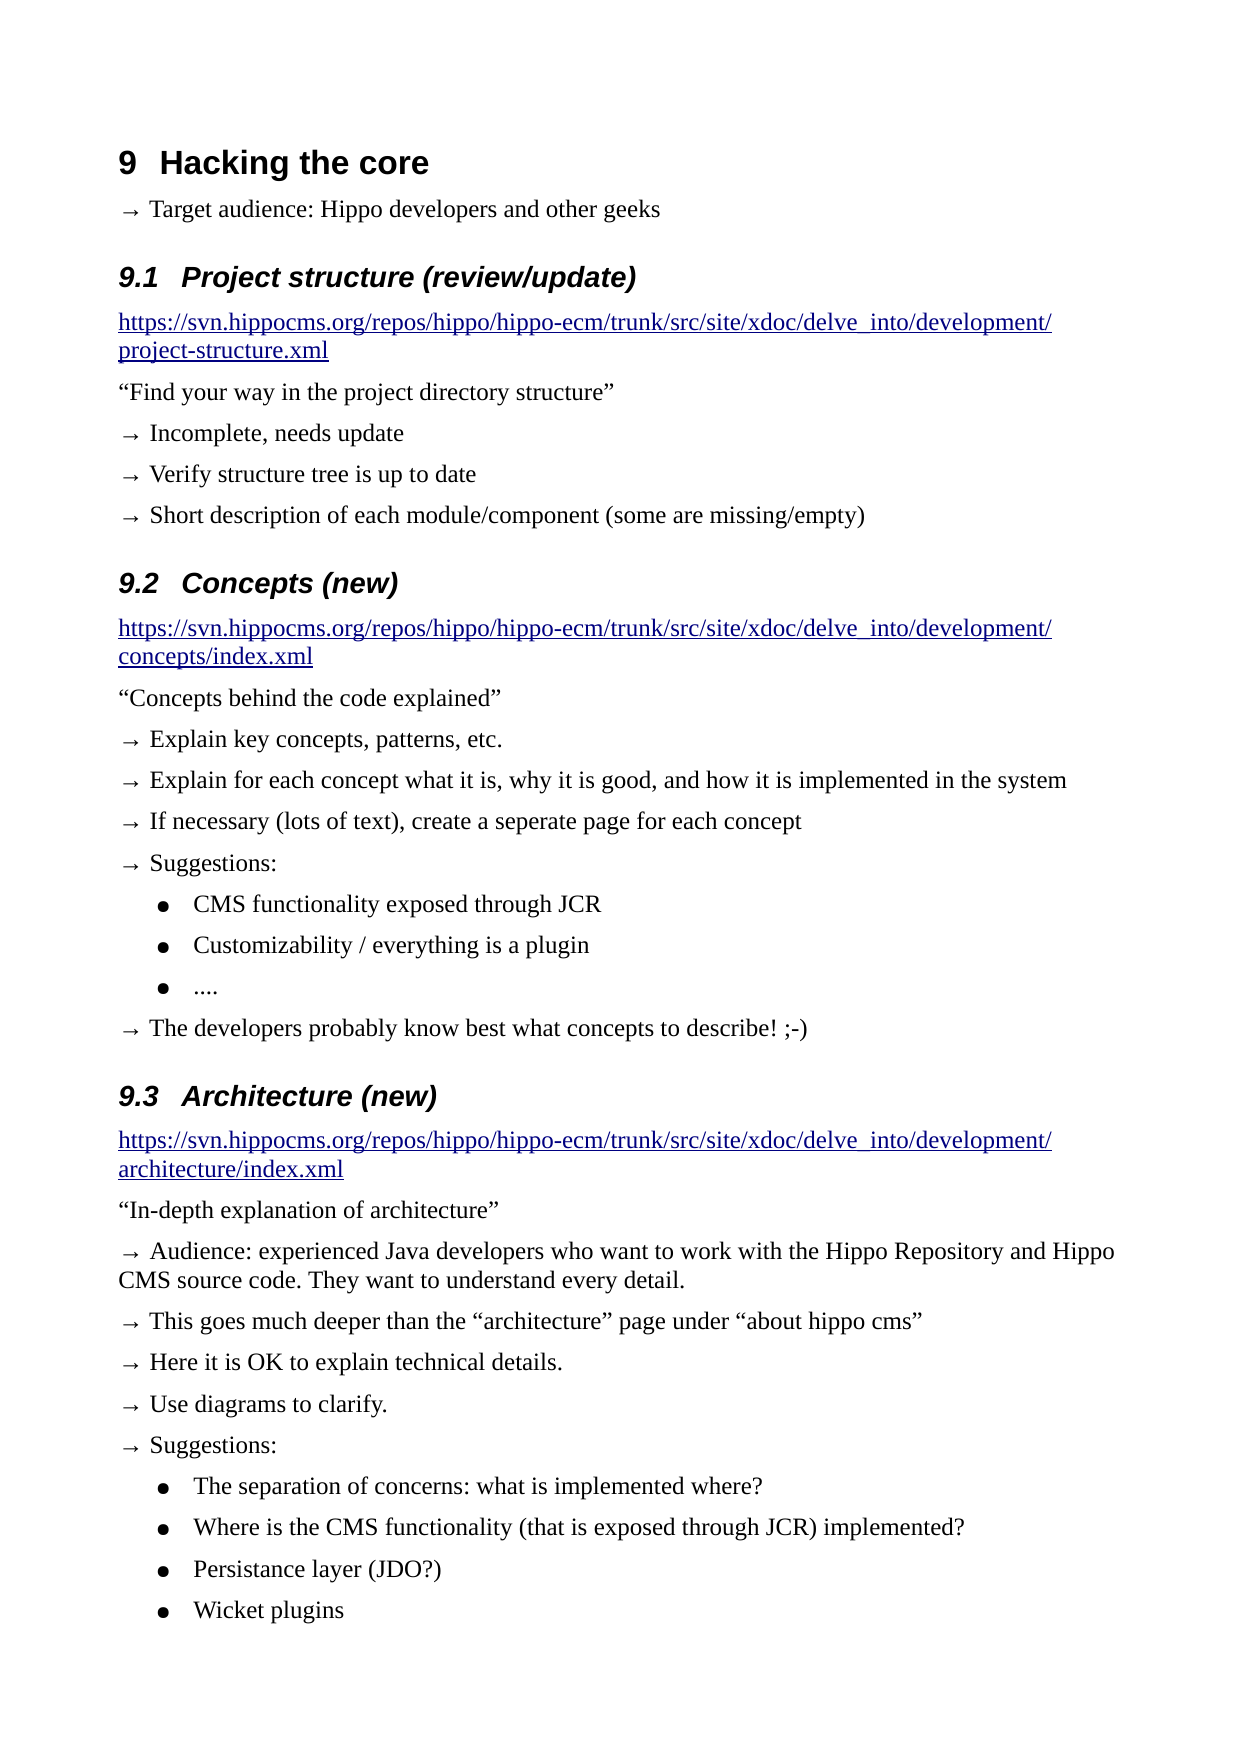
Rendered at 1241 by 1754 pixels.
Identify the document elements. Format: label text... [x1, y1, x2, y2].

text “In-depth explanation of architecture” [118, 1195, 1122, 1224]
text → If necessary (lots of text), create a seperate page for each concept [118, 806, 1122, 835]
text → Explain key concepts, patterns, etc. [118, 724, 1122, 753]
list Customizability / everything is a plugin [156, 930, 1122, 959]
text → Incomplete, needs update [118, 418, 1122, 447]
list Persistance layer (JDO?) [156, 1554, 1122, 1582]
text https://svn.hippocms.org/repos/hippo/hippo-ecm/trunk/src/site/xdoc/delve_into/development/project-structure.xml [118, 307, 1122, 364]
list Wicket plugins [156, 1595, 1122, 1624]
subtitle Project structure (review/update) [118, 261, 1122, 294]
text → This goes much deeper than the “architecture” page under “about hippo cms” [118, 1306, 1122, 1335]
text → Audience: experienced Java developers who want to work with the Hippo Repository and Hippo CMS source code. They want to understand every detail. [118, 1236, 1122, 1294]
text https://svn.hippocms.org/repos/hippo/hippo-ecm/trunk/src/site/xdoc/delve_into/development/concepts/index.xml [118, 613, 1122, 670]
text → The developers probably know best what concepts to describe! ;-) [118, 1013, 1122, 1041]
list The separation of concerns: what is implemented where? [156, 1471, 1122, 1500]
text “Concepts behind the code explained” [118, 683, 1122, 711]
text https://svn.hippocms.org/repos/hippo/hippo-ecm/trunk/src/site/xdoc/delve_into/development/architecture/index.xml [118, 1125, 1122, 1182]
subtitle Hacking the core [118, 143, 1122, 182]
subtitle Concepts (new) [118, 567, 1122, 600]
text → Short description of each module/component (some are missing/empty) [118, 500, 1122, 529]
list .... [156, 971, 1122, 1000]
list CMS functionality exposed through JCR [156, 889, 1122, 918]
text → Here it is OK to explain technical details. [118, 1347, 1122, 1376]
text → Use diagrams to clarify. [118, 1389, 1122, 1417]
text → Suggestions: [118, 848, 1122, 876]
text → Target audience: Hippo developers and other geeks [118, 194, 1122, 223]
text “Find your way in the project directory structure” [118, 377, 1122, 405]
list Where is the CMS functionality (that is exposed through JCR) implemented? [156, 1512, 1122, 1541]
subtitle Architecture (new) [118, 1079, 1122, 1112]
text → Suggestions: [118, 1430, 1122, 1459]
text → Explain for each concept what it is, why it is good, and how it is implemented in the system [118, 765, 1122, 794]
text → Verify structure tree is up to date [118, 459, 1122, 488]
